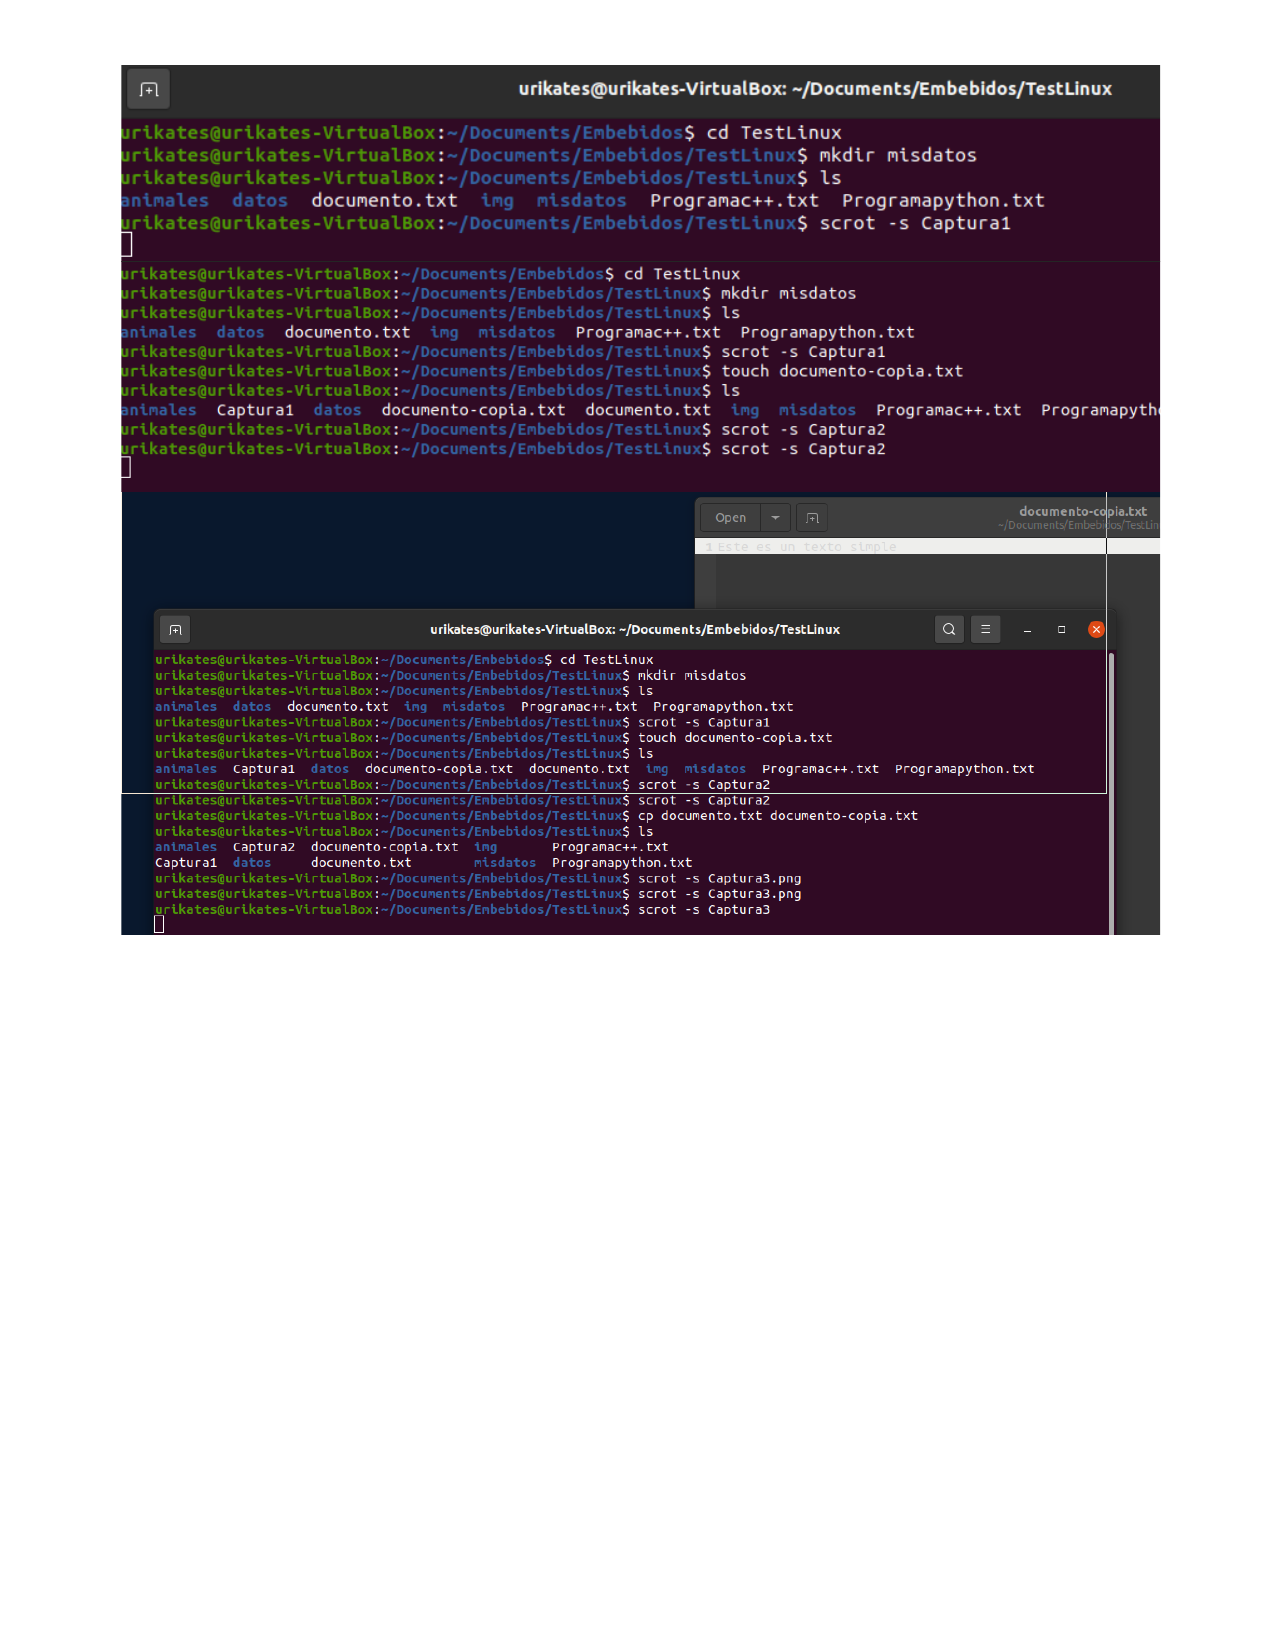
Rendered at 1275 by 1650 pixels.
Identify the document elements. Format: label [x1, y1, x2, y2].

picture [121, 65, 1161, 935]
